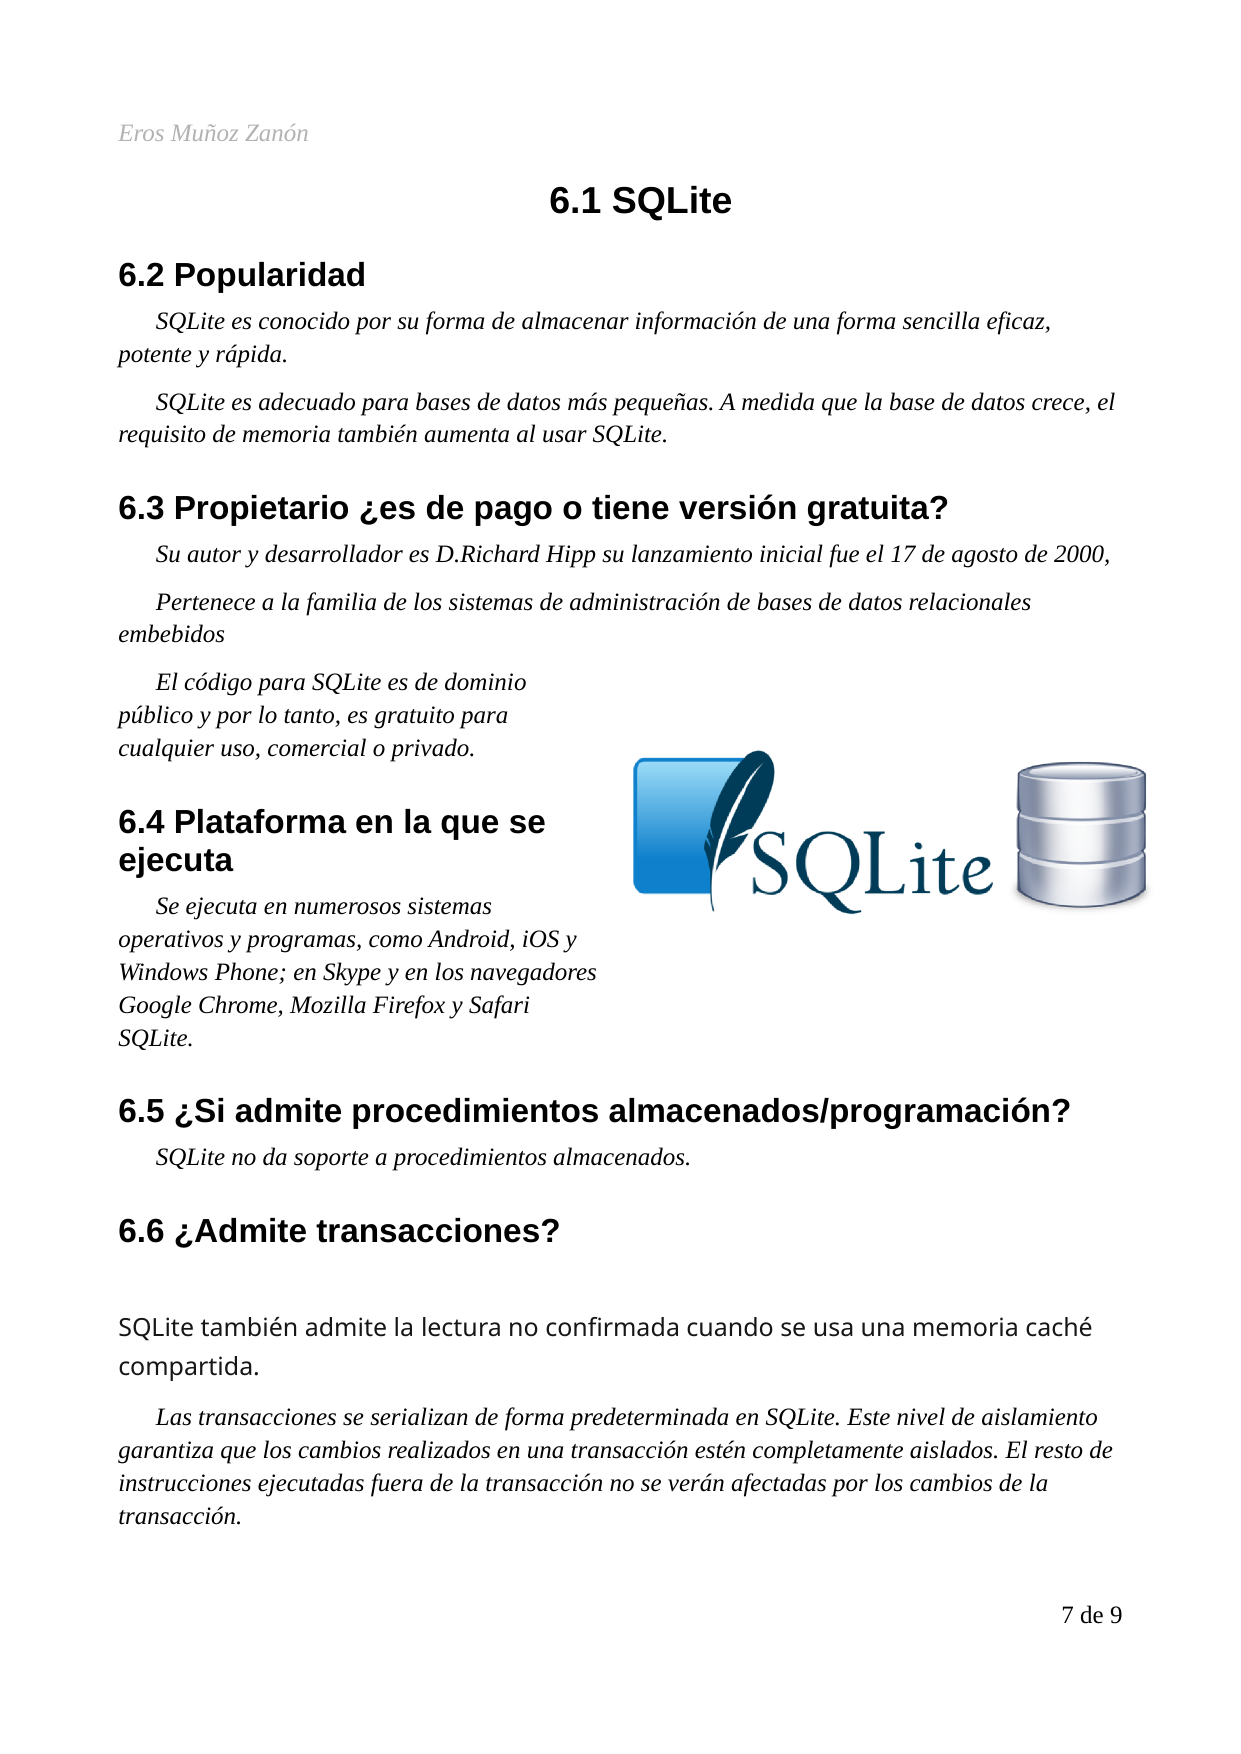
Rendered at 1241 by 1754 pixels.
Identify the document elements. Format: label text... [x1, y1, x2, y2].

text El código para SQLite es de dominio público y por lo tanto, es gratuito para cualquier uso, comercial o privado. [118, 667, 603, 762]
subtitle 6.3 Propietario ¿es de pago o tiene versión gratuita? [118, 488, 1122, 526]
picture [603, 647, 1175, 1031]
subtitle 6.4 Plataforma en la que se ejecuta [118, 802, 603, 878]
text SQLite es conocido por su forma de almacenar información de una forma sencilla eficaz, potente y rápida. [118, 306, 1122, 368]
text Se ejecuta en numerosos sistemas operativos y programas, como Android, iOS y Windows Phone; en Skype y en los navegadores Google Chrome, Mozilla Firefox y Safari SQLite. [118, 891, 1122, 1052]
subtitle 6.1 SQLite [118, 178, 1122, 222]
text SQLite no da soporte a procedimientos almacenados. [118, 1142, 1122, 1171]
text Su autor y desarrollador es D.Richard Hipp su lanzamiento inicial fue el 17 de agosto de 2000, [118, 539, 1122, 568]
text Pertenece a la familia de los sistemas de administración de bases de datos relacionales embebidos [118, 587, 1122, 648]
text SQLite es adecuado para bases de datos más pequeñas. A medida que la base de datos crece, el requisito de memoria también aumenta al usar SQLite. [118, 387, 1122, 448]
subtitle 6.5 ¿Si admite procedimientos almacenados/programación? [118, 1092, 1122, 1130]
subtitle 6.2 Popularidad [118, 255, 1122, 293]
text Las transacciones se serializan de forma predeterminada en SQLite. Este nivel de aislamiento garantiza que los cambios realizados en una transacción estén completamente aislados. El resto de instrucciones ejecutadas fuera de la transacción no se verán afectadas por los cambios de la transacción. [118, 1402, 1122, 1530]
text SQLite también admite la lectura no confirmada cuando se usa una memoria caché compartida. [118, 1309, 1122, 1383]
subtitle 6.6 ¿Admite transacciones? [118, 1211, 1122, 1249]
